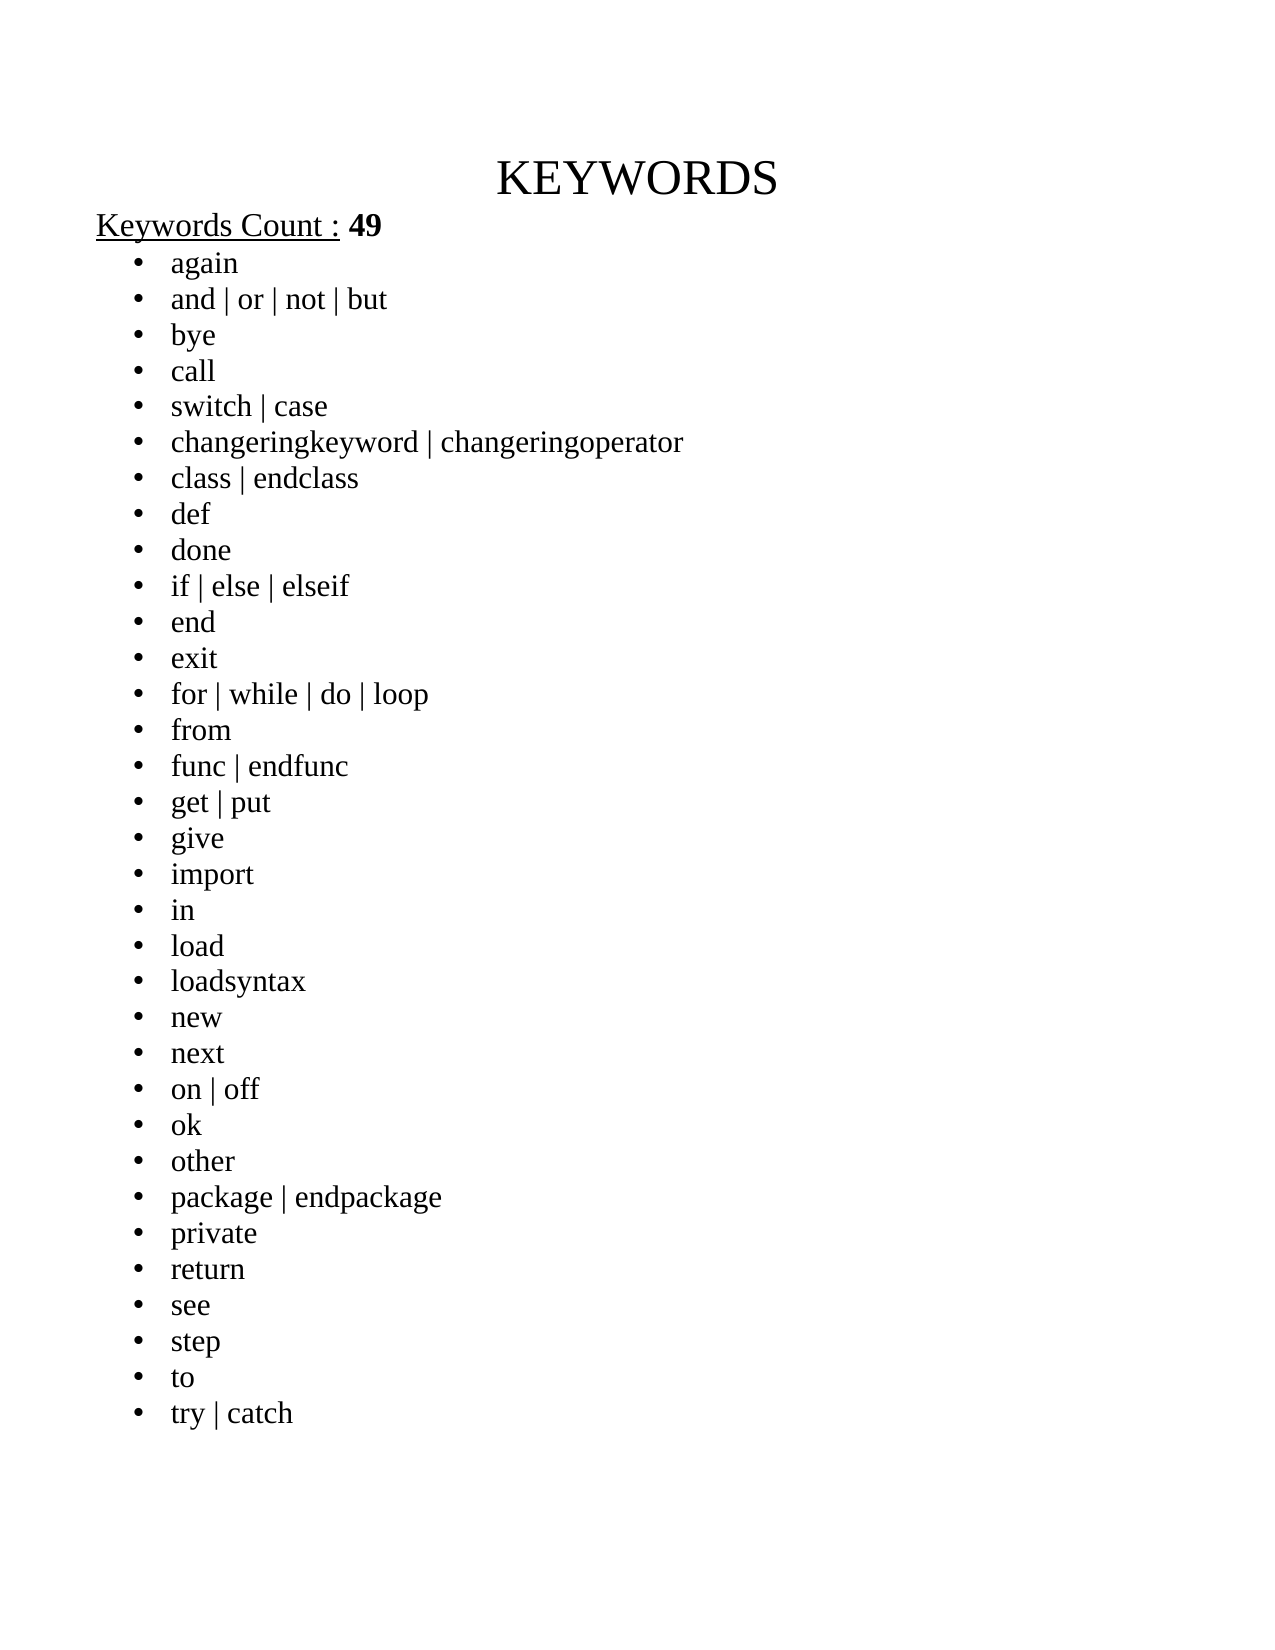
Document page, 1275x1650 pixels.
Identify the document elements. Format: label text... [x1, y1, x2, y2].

list if | else | elseif [133, 567, 1179, 603]
list func | endfunc [133, 747, 1179, 783]
list other [133, 1142, 1179, 1178]
list package | endpackage [133, 1178, 1179, 1214]
list load [133, 927, 1179, 963]
text Keywords Count : 49 [96, 206, 1179, 244]
list return [133, 1250, 1179, 1286]
list switch | case [133, 388, 1179, 424]
list call [133, 352, 1179, 388]
list end [133, 603, 1179, 639]
list again [133, 244, 1179, 280]
text KEYWORDS [96, 148, 1179, 206]
list next [133, 1034, 1179, 1071]
list from [133, 711, 1179, 747]
list step [133, 1322, 1179, 1358]
list class | endclass [133, 459, 1179, 496]
list exit [133, 639, 1179, 675]
list for | while | do | loop [133, 675, 1179, 711]
list def [133, 496, 1179, 531]
list in [133, 891, 1179, 927]
list new [133, 999, 1179, 1034]
list done [133, 531, 1179, 567]
list bye [133, 316, 1179, 352]
list see [133, 1286, 1179, 1322]
list try | catch [133, 1394, 1179, 1430]
list and | or | not | but [133, 280, 1179, 316]
list to [133, 1358, 1179, 1394]
list get | put [133, 783, 1179, 819]
list import [133, 855, 1179, 891]
list on | off [133, 1071, 1179, 1106]
list ok [133, 1106, 1179, 1142]
list changeringkeyword | changeringoperator [133, 424, 1179, 459]
list private [133, 1214, 1179, 1250]
list give [133, 819, 1179, 855]
list loadsyntax [133, 963, 1179, 999]
